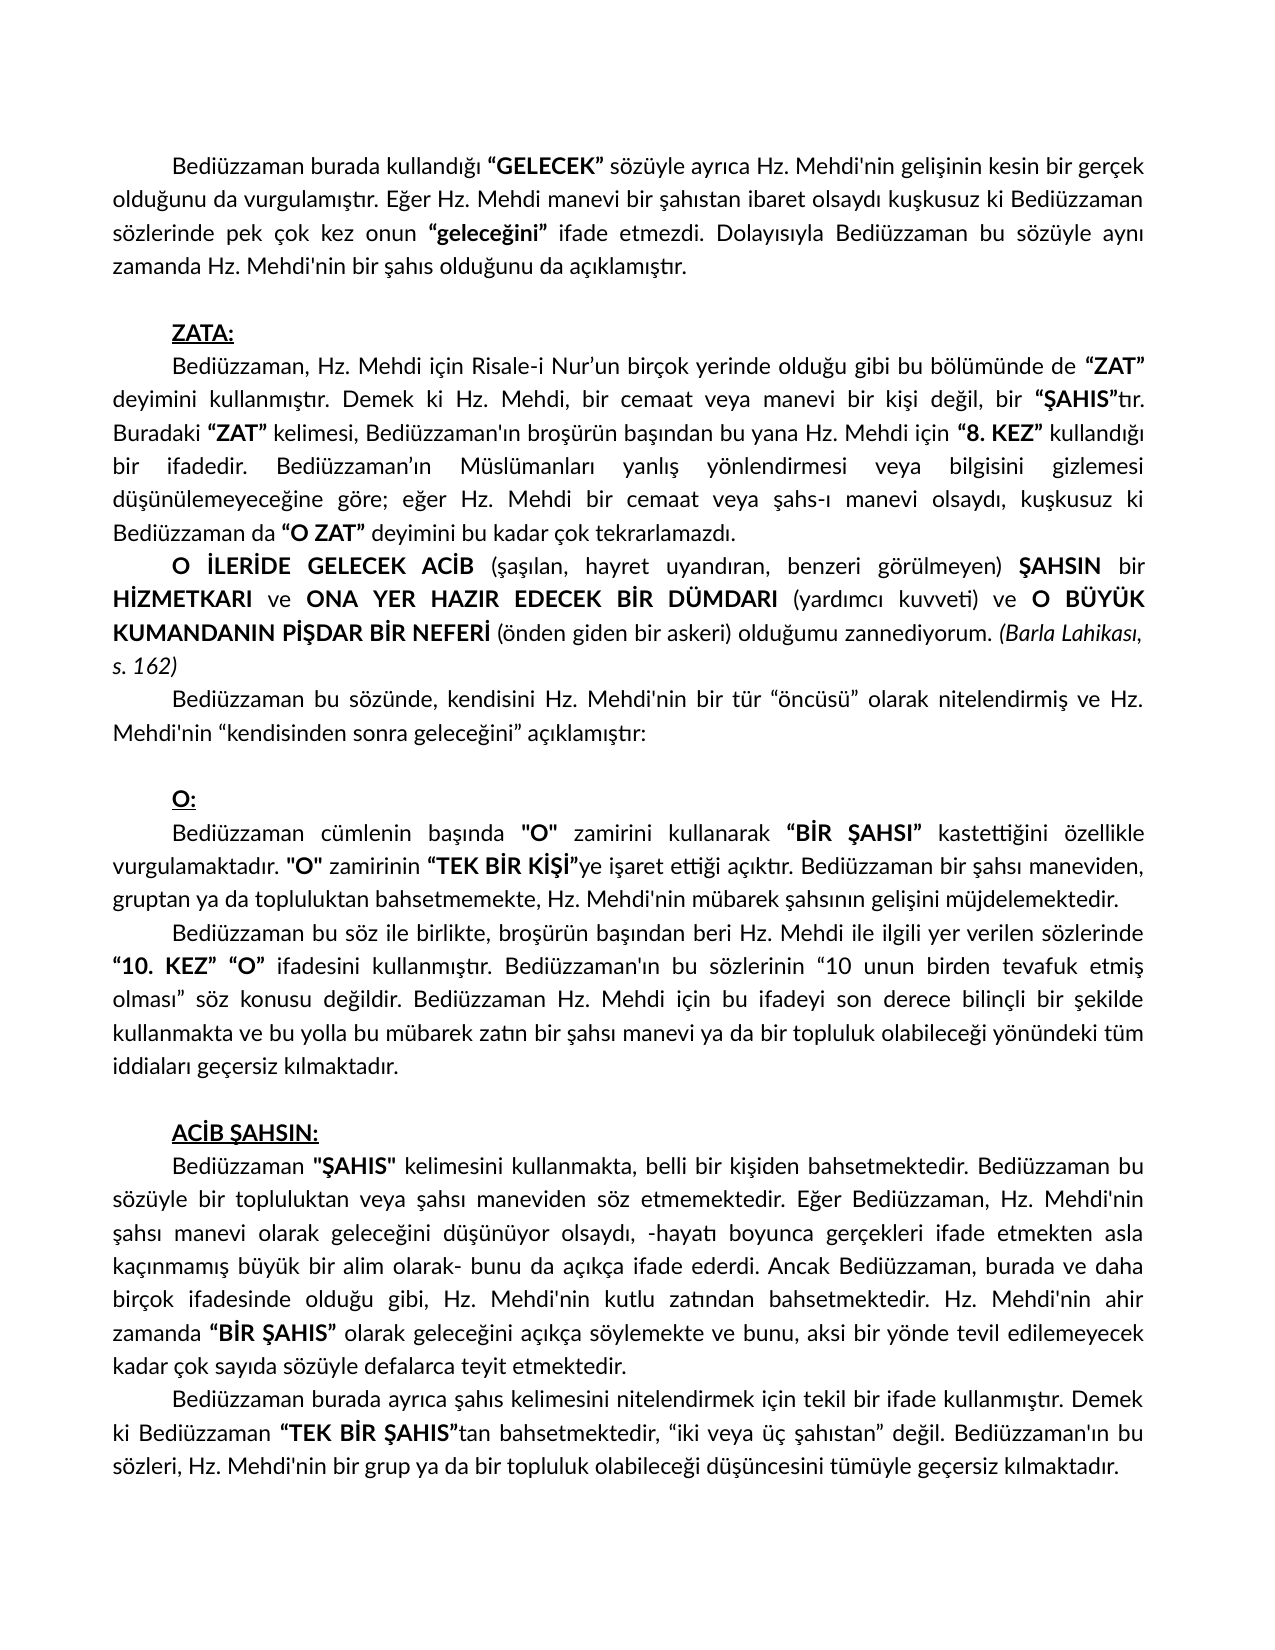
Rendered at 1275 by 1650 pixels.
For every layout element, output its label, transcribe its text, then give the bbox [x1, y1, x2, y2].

text Bediüzzaman burada kullandığı “GELECEK” sözüyle ayrıca Hz. Mehdi'nin gelişinin kesin bir gerçek olduğunu da vurgulamıştır. Eğer Hz. Mehdi manevi bir şahıstan ibaret olsaydı kuşkusuz ki Bediüzzaman sözlerinde pek çok kez onun “geleceğini” ifade etmezdi. Dolayısıyla Bediüzzaman bu sözüyle aynı zamanda Hz. Mehdi'nin bir şahıs olduğunu da açıklamıştır. [112, 148, 1145, 281]
text O: [112, 781, 1145, 814]
text Bediüzzaman bu sözünde, kendisini Hz. Mehdi'nin bir tür “öncüsü” olarak nitelendirmiş ve Hz. Mehdi'nin “kendisinden sonra geleceğini” açıklamıştır: [112, 681, 1145, 748]
text O İLERİDE GELECEK ACİB (şaşılan, hayret uyandıran, benzeri görülmeyen) ŞAHSIN bir HİZMETKARI ve ONA YER HAZIR EDECEK BİR DÜMDARI (yardımcı kuvveti) ve O BÜYÜK KUMANDANIN PİŞDAR BİR NEFERİ (önden giden bir askeri) olduğumu zannediyorum. (Barla Lahikası, s. 162) [112, 548, 1145, 681]
text Bediüzzaman bu söz ile birlikte, broşürün başından beri Hz. Mehdi ile ilgili yer verilen sözlerinde “10. kez” “O” ifadesini kullanmıştır. Bediüzzaman'ın bu sözlerinin “10 unun birden tevafuk etmiş olması” söz konusu değildir. Bediüzzaman Hz. Mehdi için bu ifadeyi son derece bilinçli bir şekilde kullanmakta ve bu yolla bu mübarek zatın bir şahsı manevi ya da bir topluluk olabileceği yönündeki tüm iddiaları geçersiz kılmaktadır. [112, 914, 1145, 1081]
text Bediüzzaman burada ayrıca şahıs kelimesini nitelendirmek için tekil bir ifade kullanmıştır. Demek ki Bediüzzaman “TEK BİR ŞAHIS”tan bahsetmektedir, “iki veya üç şahıstan” değil. Bediüzzaman'ın bu sözleri, Hz. Mehdi'nin bir grup ya da bir topluluk olabileceği düşüncesini tümüyle geçersiz kılmaktadır. [112, 1381, 1145, 1481]
text Bediüzzaman cümlenin başında "O" zamirini kullanarak “bİr ŞAhsI” kastettiğini özellikle vurgulamaktadır. "O" zamirinin “tek bİr kİŞİ”ye işaret ettiği açıktır. Bediüzzaman bir şahsı maneviden, gruptan ya da topluluktan bahsetmemekte, Hz. Mehdi'nin mübarek şahsının gelişini müjdelemektedir. [112, 814, 1145, 914]
text Bediüzzaman, Hz. Mehdi için Risale-i Nur’un birçok yerinde olduğu gibi bu bölümünde de “ZAT” deyimini kullanmıştır. Demek ki Hz. Mehdi, bir cemaat veya manevi bir kişi değil, bir “ŞAHIS”tır. Buradaki “zat” kelimesi, Bediüzzaman'ın broşürün başından bu yana Hz. Mehdi için “8. kez” kullandığı bir ifadedir. Bediüzzaman’ın Müslümanları yanlış yönlendirmesi veya bilgisini gizlemesi düşünülemeyeceğine göre; eğer Hz. Mehdi bir cemaat veya şahs-ı manevi olsaydı, kuşkusuz ki Bediüzzaman da “O ZAT” deyimini bu kadar çok tekrarlamazdı. [112, 348, 1145, 548]
text ZATA: [112, 314, 1145, 348]
text ACİB ŞAHSIN: [112, 1114, 1145, 1148]
text Bediüzzaman "ŞAHIS" kelimesini kullanmakta, belli bir kişiden bahsetmektedir. Bediüzzaman bu sözüyle bir topluluktan veya şahsı maneviden söz etmemektedir. Eğer Bediüzzaman, Hz. Mehdi'nin şahsı manevi olarak geleceğini düşünüyor olsaydı, -hayatı boyunca gerçekleri ifade etmekten asla kaçınmamış büyük bir alim olarak- bunu da açıkça ifade ederdi. Ancak Bediüzzaman, burada ve daha birçok ifadesinde olduğu gibi, Hz. Mehdi'nin kutlu zatından bahsetmektedir. Hz. Mehdi'nin ahir zamanda “bİr ŞAHIS” olarak geleceğini açıkça söylemekte ve bunu, aksi bir yönde tevil edilemeyecek kadar çok sayıda sözüyle defalarca teyit etmektedir. [112, 1148, 1145, 1381]
